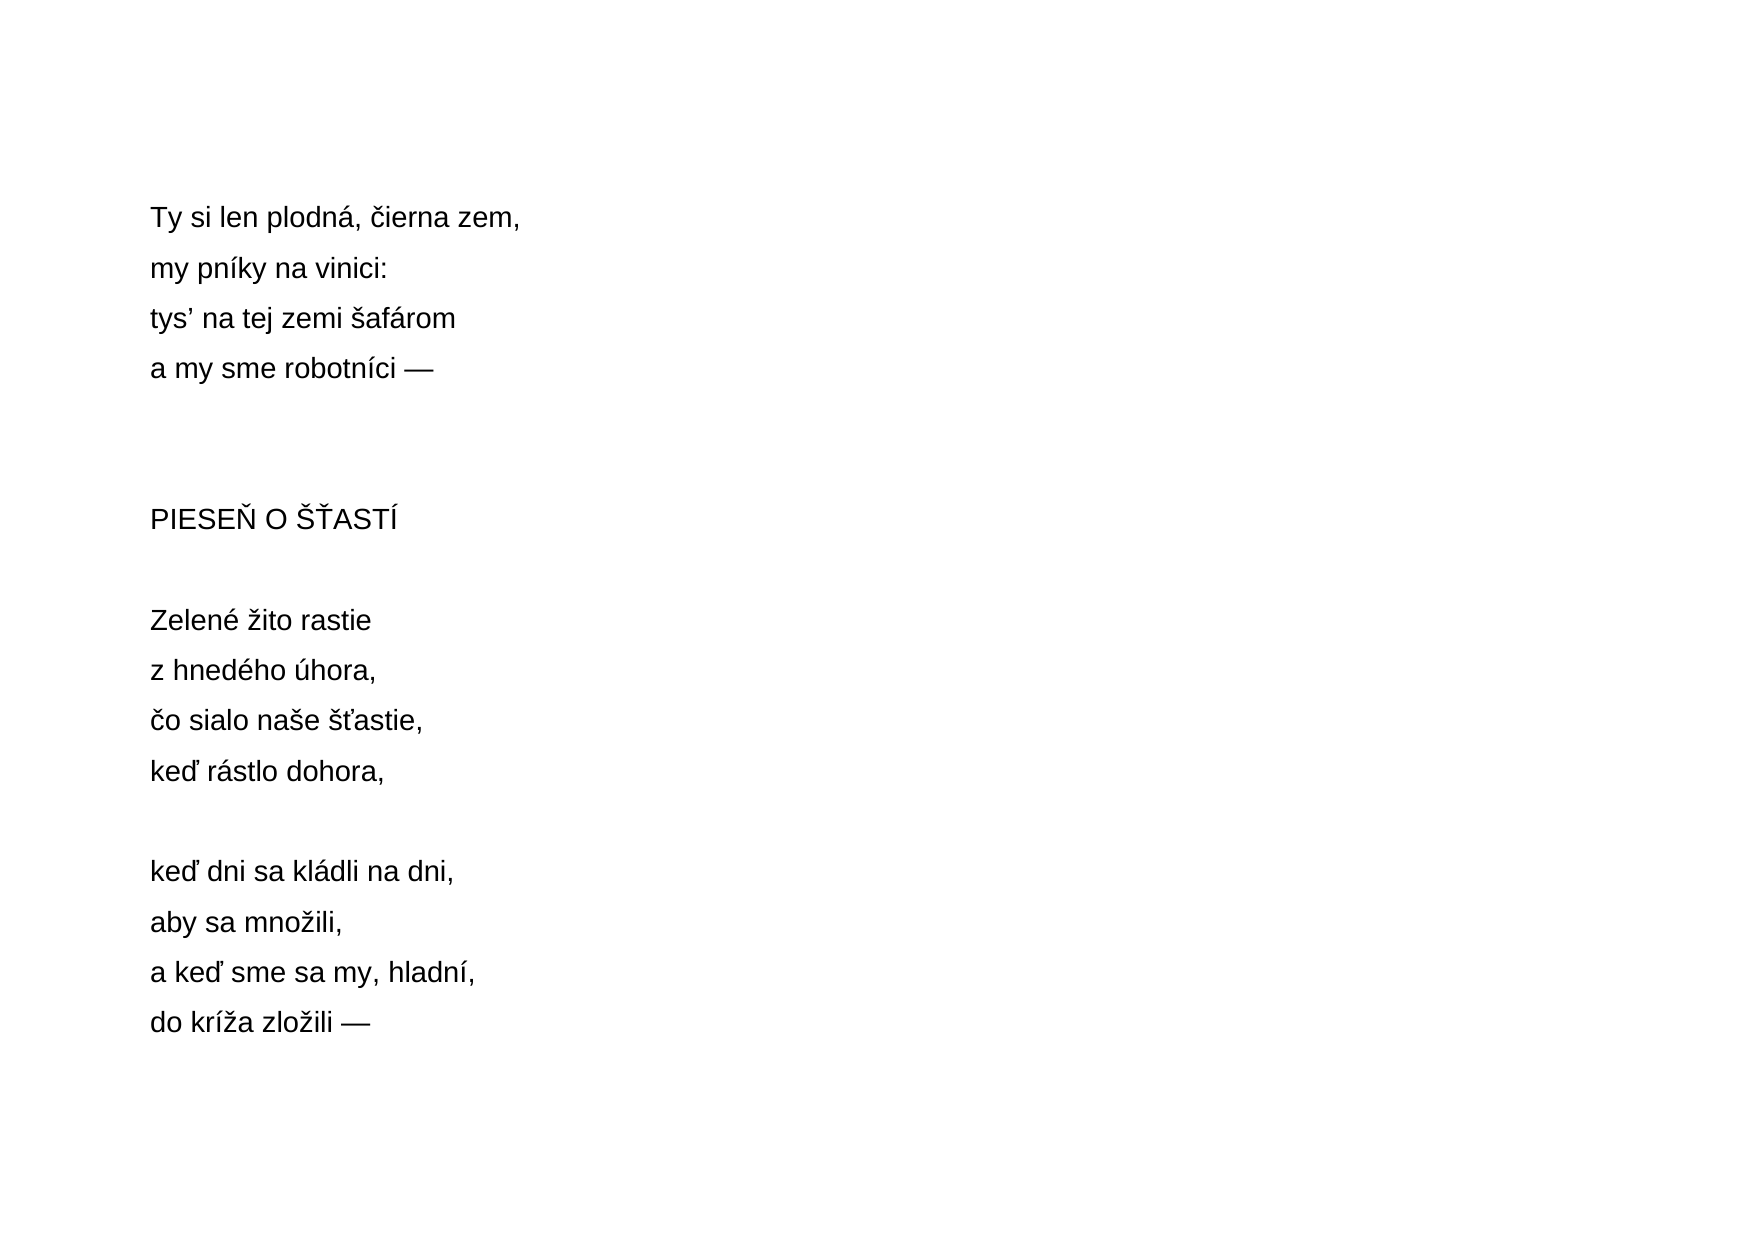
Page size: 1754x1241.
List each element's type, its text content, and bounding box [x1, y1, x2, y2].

text a my sme robotníci — [150, 351, 1243, 385]
text tys’ na tej zemi šafárom [150, 301, 1243, 334]
text aby sa množili, [150, 905, 1243, 938]
text čo sialo naše šťastie, [150, 703, 1243, 737]
text my pníky na vinici: [150, 251, 1243, 284]
text do kríža zložili — [150, 1005, 1243, 1039]
text PIESEŇ O ŠŤASTÍ [150, 502, 1243, 536]
text Zelené žito rastie [150, 603, 1243, 636]
text a keď sme sa my, hladní, [150, 955, 1243, 988]
text z hnedého úhora, [150, 653, 1243, 687]
text keď dni sa kládli na dni, [150, 854, 1243, 888]
text Ty si len plodná, čierna zem, [150, 200, 1243, 234]
text keď rástlo dohora, [150, 754, 1243, 787]
